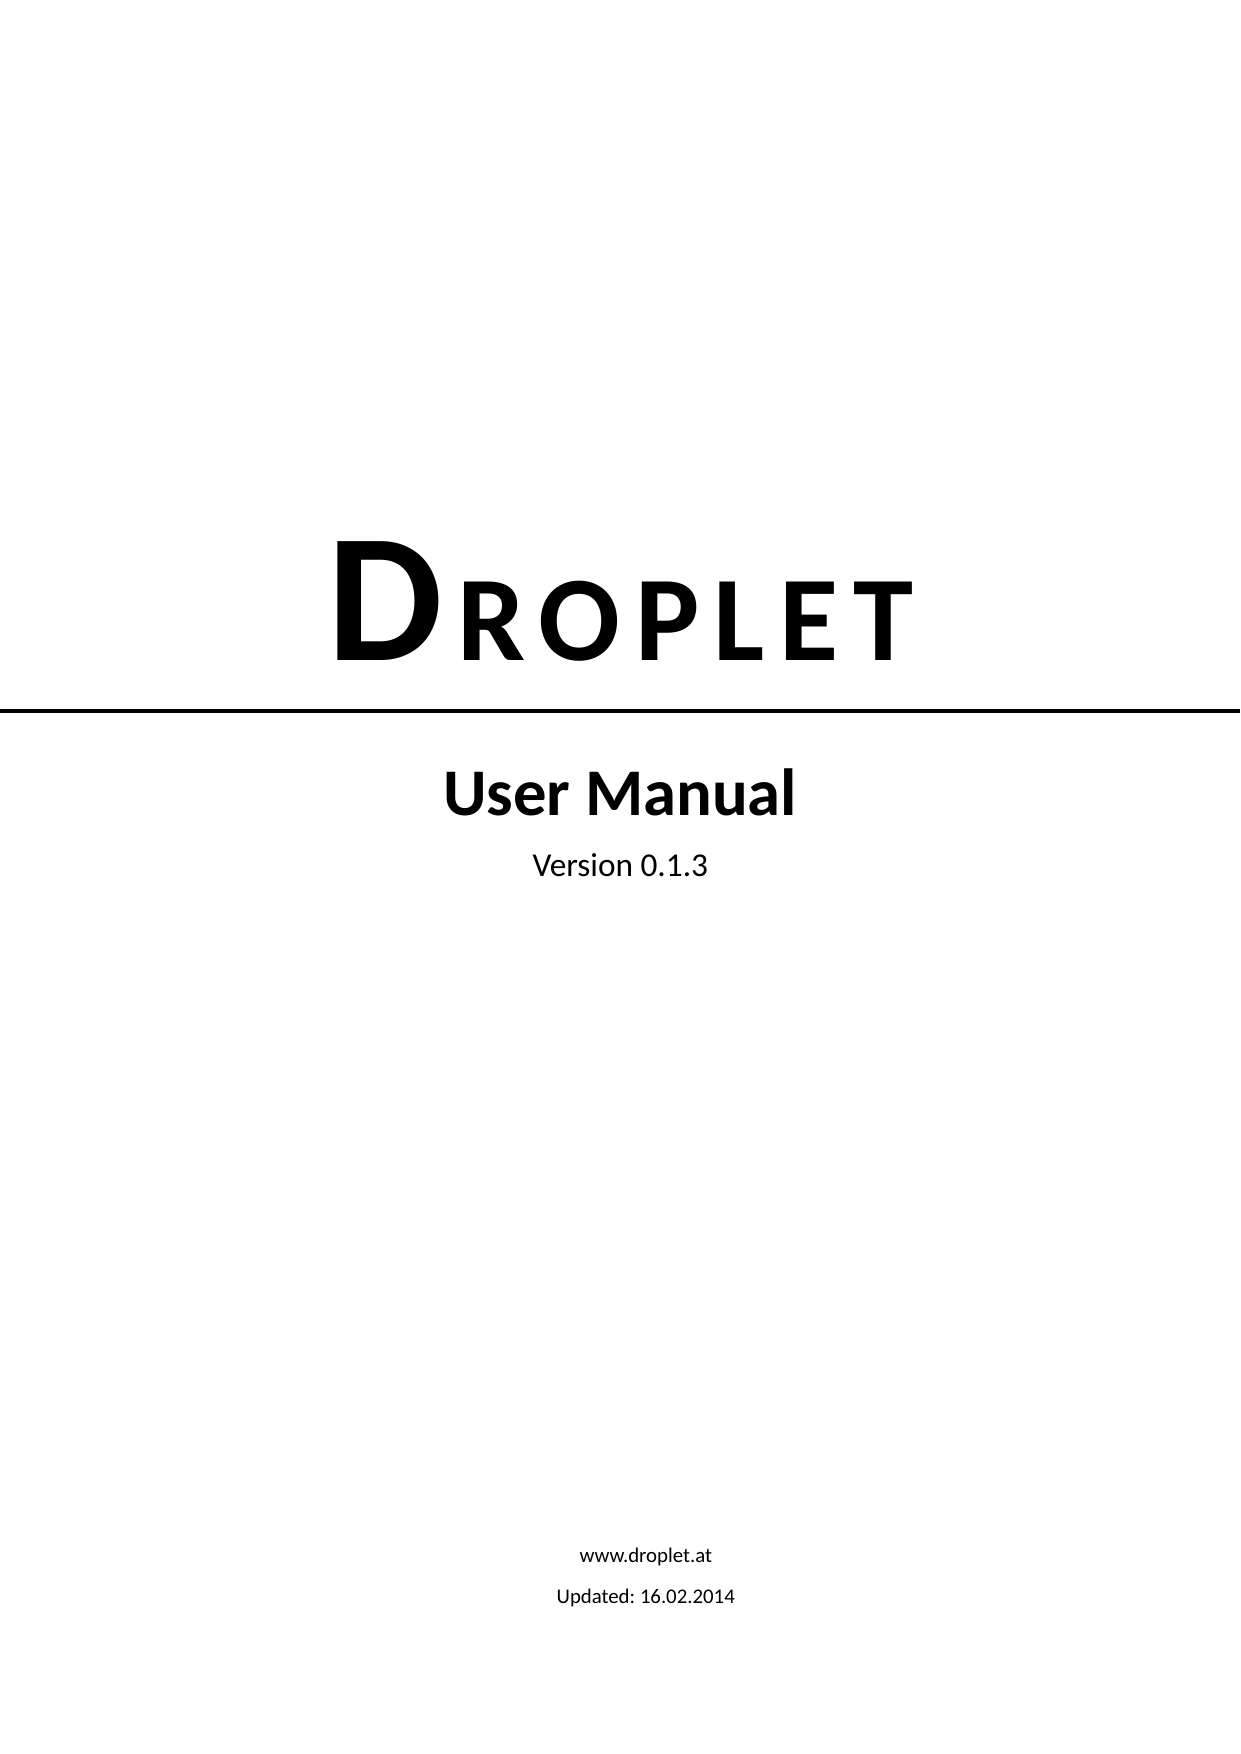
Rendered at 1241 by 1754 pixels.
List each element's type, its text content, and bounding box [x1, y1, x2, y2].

text www.droplet.at [51, 1542, 1240, 1568]
subtitle Droplet [0, 480, 1240, 709]
text Version 0.1.3 [0, 844, 1240, 885]
subtitle User Manual [0, 751, 1240, 832]
text Updated: 16.02.2014 [51, 1583, 1240, 1609]
